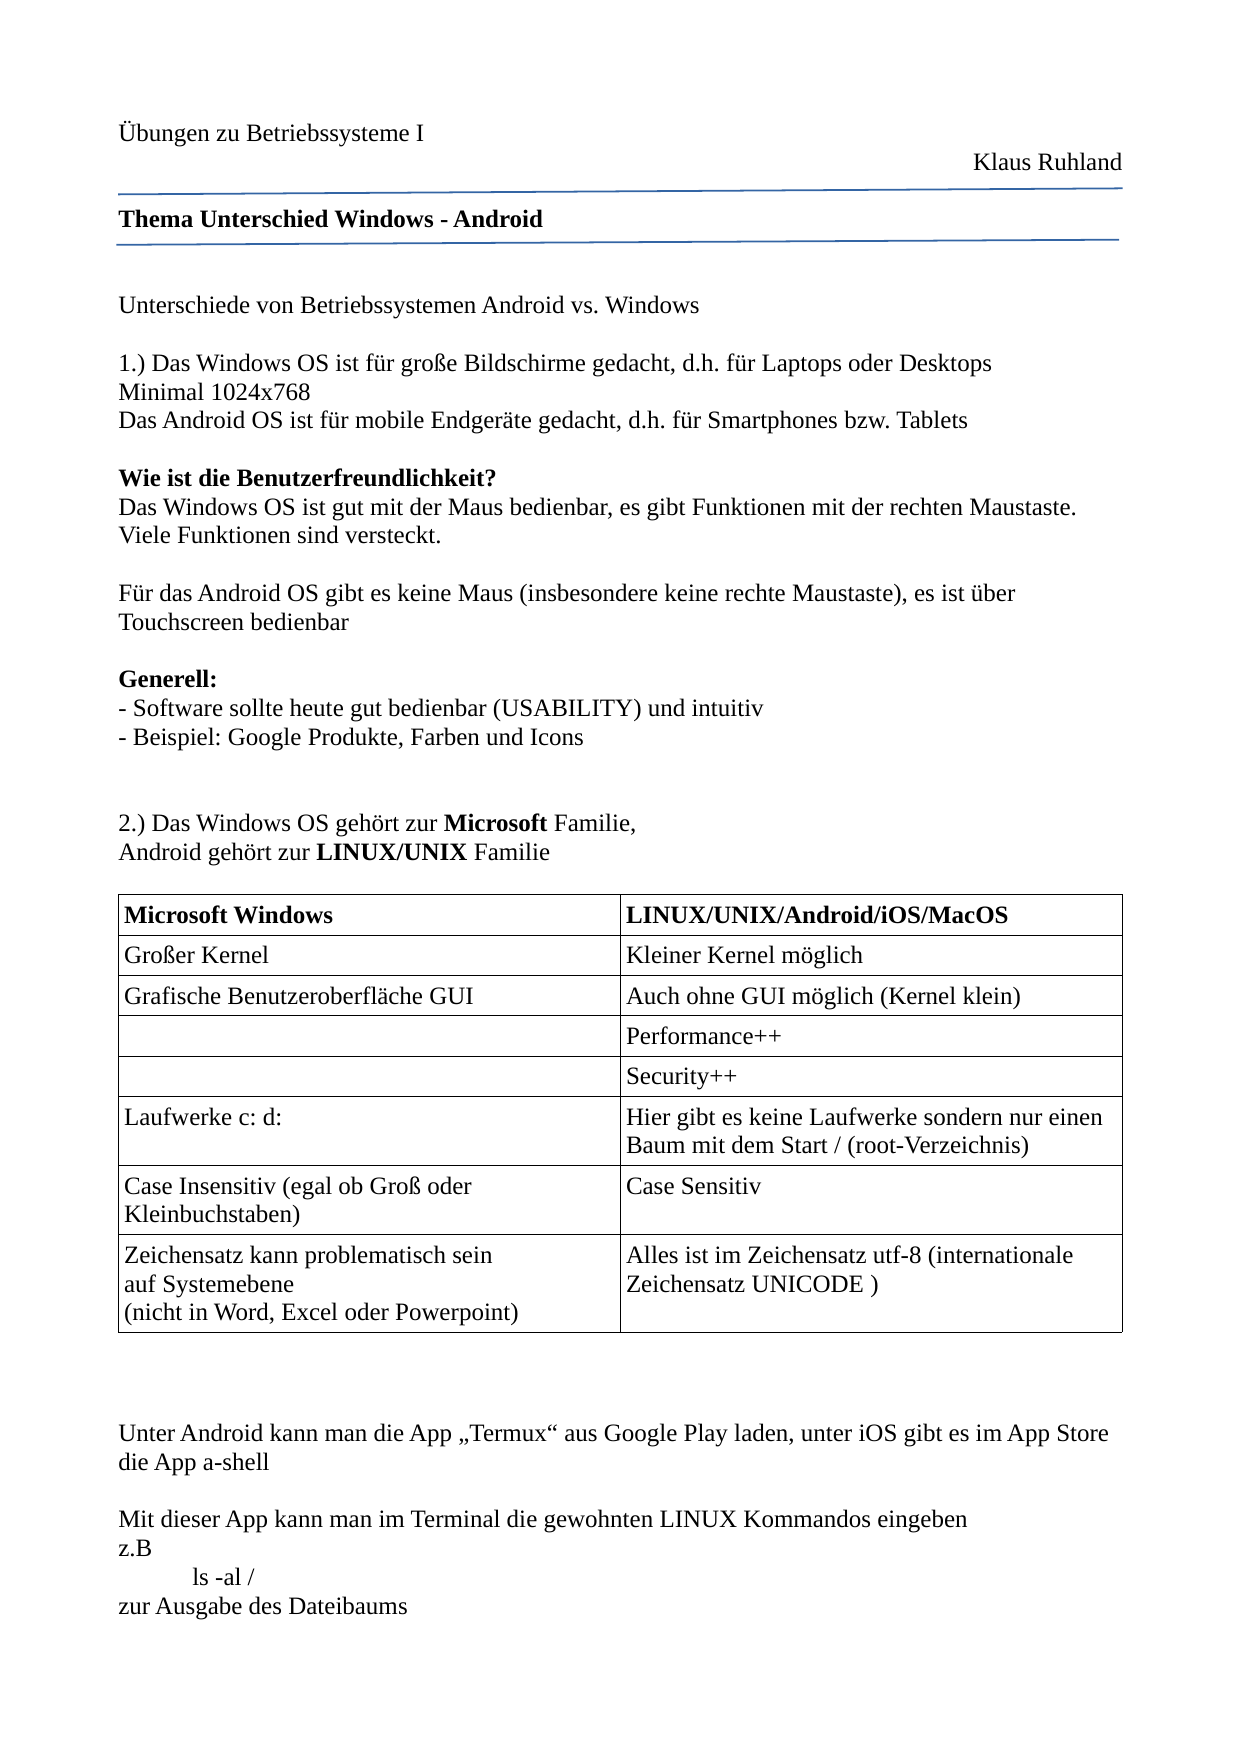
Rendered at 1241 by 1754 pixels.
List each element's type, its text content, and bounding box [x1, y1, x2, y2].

table_header Microsoft Windows [119, 895, 620, 935]
table_cell Kleiner Kernel möglich [621, 936, 1122, 975]
text Unterschiede von Betriebssystemen Android vs. Windows [118, 291, 1122, 319]
table_cell Hier gibt es keine Laufwerke sondern nur einen Baum mit dem Start / (root-Verzeichnis) [621, 1097, 1122, 1165]
text ls -al / [118, 1562, 1122, 1591]
table_cell Großer Kernel [119, 936, 620, 975]
text Wie ist die Benutzerfreundlichkeit? [118, 463, 1122, 492]
text Android gehört zur LINUX/UNIX Familie [118, 837, 1122, 866]
table_cell Zeichensatz kann problematisch sein auf Systemebene (nicht in Word, Excel oder Powerpoint) [119, 1235, 620, 1332]
text Generell: [118, 664, 1122, 693]
table_cell Security++ [621, 1057, 1122, 1096]
text 1.) Das Windows OS ist für große Bildschirme gedacht, d.h. für Laptops oder Desktops [118, 348, 1122, 377]
text - Beispiel: Google Produkte, Farben und Icons [118, 722, 1122, 751]
table_cell Laufwerke c: d: [119, 1097, 620, 1165]
text Übungen zu Betriebssysteme I [118, 118, 1122, 147]
table_cell Case Insensitiv (egal ob Groß oder Kleinbuchstaben) [119, 1166, 620, 1234]
text Für das Android OS gibt es keine Maus (insbesondere keine rechte Maustaste), es ist über Touchscreen bedienbar [118, 578, 1122, 636]
text Minimal 1024x768 [118, 377, 1122, 406]
text Das Windows OS ist gut mit der Maus bedienbar, es gibt Funktionen mit der rechten Maustaste. [118, 492, 1122, 521]
text Das Android OS ist für mobile Endgeräte gedacht, d.h. für Smartphones bzw. Tablets [118, 406, 1122, 434]
text Thema Unterschied Windows - Android [118, 204, 1122, 233]
text 2.) Das Windows OS gehört zur Microsoft Familie, [118, 808, 1122, 837]
table_header LINUX/UNIX/Android/iOS/MacOS [621, 895, 1122, 935]
table_cell [119, 1016, 620, 1056]
text zur Ausgabe des Dateibaums [118, 1591, 1122, 1619]
text Klaus Ruhland [118, 147, 1122, 176]
table_cell Grafische Benutzeroberfläche GUI [119, 976, 620, 1015]
text z.B [118, 1533, 1122, 1562]
table_cell Case Sensitiv [621, 1166, 1122, 1234]
text Mit dieser App kann man im Terminal die gewohnten LINUX Kommandos eingeben [118, 1504, 1122, 1533]
text Viele Funktionen sind versteckt. [118, 521, 1122, 549]
table_cell Performance++ [621, 1016, 1122, 1056]
table_cell Alles ist im Zeichensatz utf-8 (internationale Zeichensatz UNICODE ) [621, 1235, 1122, 1332]
text Unter Android kann man die App „Termux“ aus Google Play laden, unter iOS gibt es im App Store die App a-shell [118, 1418, 1122, 1476]
text - Software sollte heute gut bedienbar (USABILITY) und intuitiv [118, 693, 1122, 722]
table_cell Auch ohne GUI möglich (Kernel klein) [621, 976, 1122, 1015]
table_cell [119, 1057, 620, 1096]
